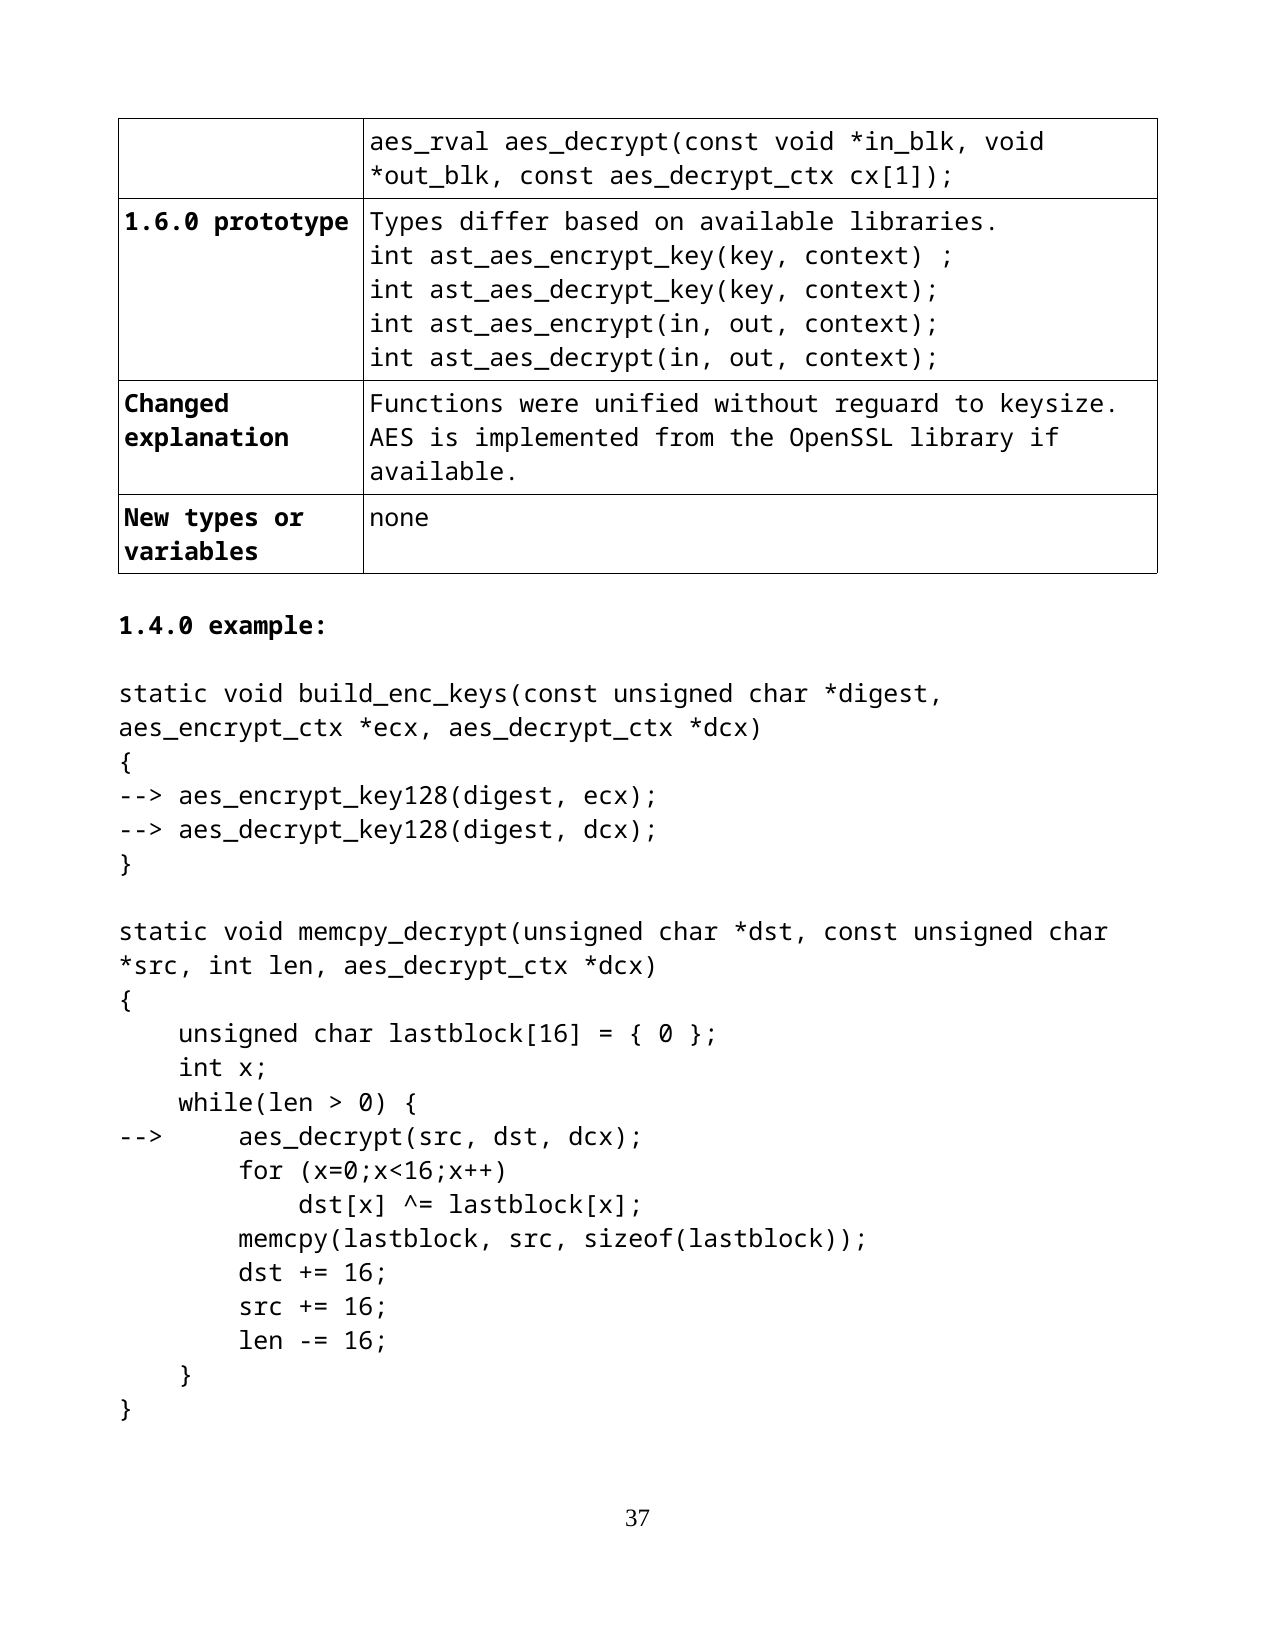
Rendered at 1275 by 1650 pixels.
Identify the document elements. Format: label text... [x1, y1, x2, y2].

table_cell [119, 119, 363, 198]
table_cell New types or variables [119, 495, 363, 573]
text { [118, 982, 1157, 1016]
table_cell aes_rval aes_decrypt(const void *in_blk, void *out_blk, const aes_decrypt_ctx cx[1]); [364, 119, 1157, 198]
text --> aes_decrypt_key128(digest, dcx); [118, 812, 1157, 846]
text static void build_enc_keys(const unsigned char *digest, aes_encrypt_ctx *ecx, aes_decrypt_ctx *dcx) [118, 675, 1157, 743]
text static void memcpy_decrypt(unsigned char *dst, const unsigned char *src, int len, aes_decrypt_ctx *dcx) [118, 914, 1157, 982]
table_cell 1.6.0 prototype [119, 199, 363, 380]
text } [118, 846, 1157, 880]
table_cell Types differ based on available libraries. int ast_aes_encrypt_key(key, context) ; int ast_aes_decrypt_key(key, context); int ast_aes_encrypt(in, out, context); int ast_aes_decrypt(in, out, context); [364, 199, 1157, 380]
text --> aes_decrypt(src, dst, dcx); [118, 1118, 1157, 1152]
text } [118, 1391, 1157, 1425]
text dst[x] ^= lastblock[x]; [118, 1186, 1157, 1220]
text } [118, 1357, 1157, 1391]
text for (x=0;x<16;x++) [118, 1152, 1157, 1186]
text int x; [118, 1050, 1157, 1084]
text len -= 16; [118, 1323, 1157, 1357]
text src += 16; [118, 1288, 1157, 1323]
text { [118, 743, 1157, 778]
table_cell none [364, 495, 1157, 573]
table_cell Changed explanation [119, 381, 363, 493]
text while(len > 0) { [118, 1084, 1157, 1118]
text memcpy(lastblock, src, sizeof(lastblock)); [118, 1220, 1157, 1254]
text 1.4.0 example: [118, 607, 1157, 641]
table_cell Functions were unified without reguard to keysize. AES is implemented from the OpenSSL library if available. [364, 381, 1157, 493]
text --> aes_encrypt_key128(digest, ecx); [118, 778, 1157, 812]
text dst += 16; [118, 1254, 1157, 1288]
text unsigned char lastblock[16] = { 0 }; [118, 1016, 1157, 1050]
